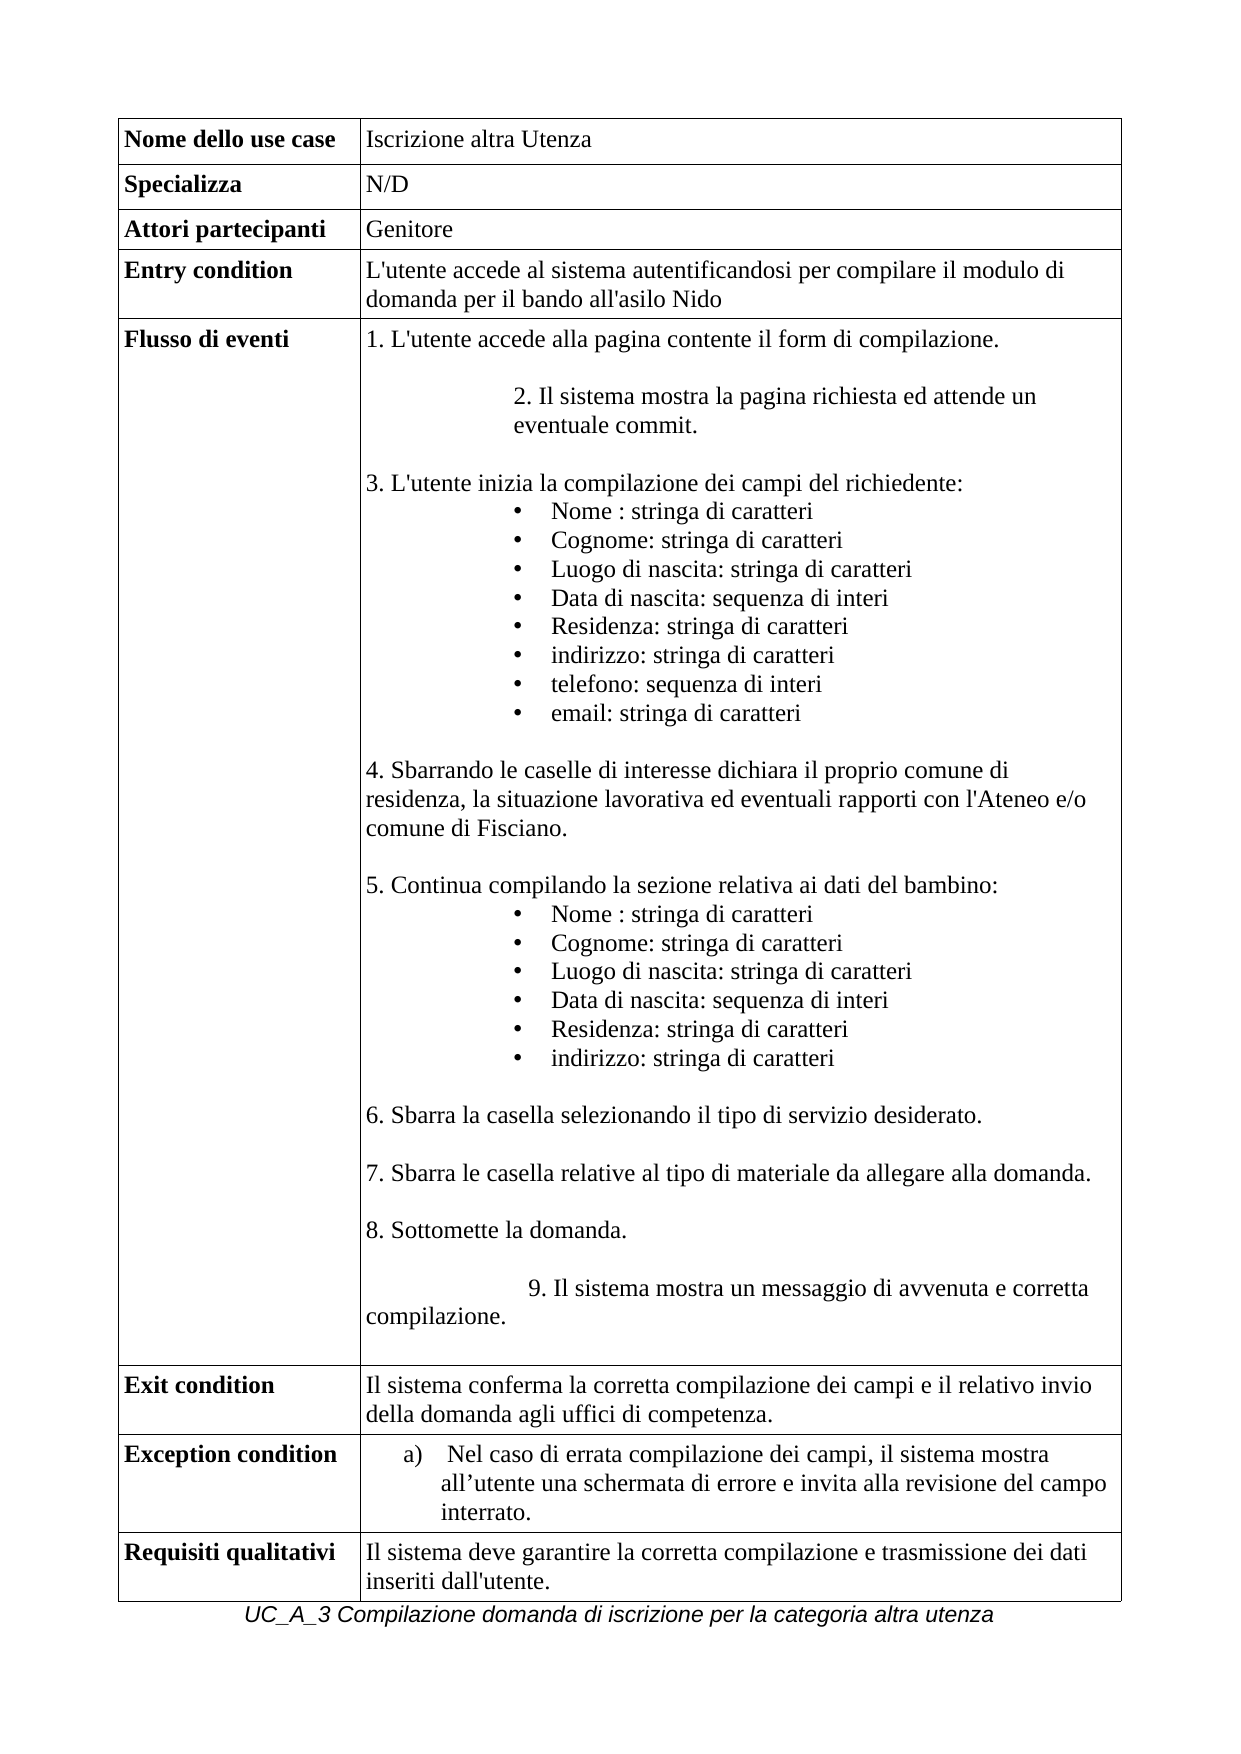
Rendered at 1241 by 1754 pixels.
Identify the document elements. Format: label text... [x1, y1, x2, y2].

table_header Nome dello use case [119, 119, 360, 163]
table_cell Nel caso di errata compilazione dei campi, il sistema mostra all’utente una schermata di errore e invita alla revisione del campo interrato. [361, 1435, 1121, 1532]
table_cell N/D [361, 165, 1121, 209]
table_cell Exception condition [119, 1435, 360, 1532]
table_cell Entry condition [119, 250, 360, 318]
table_cell Il sistema deve garantire la corretta compilazione e trasmissione dei dati inseriti dall'utente. [361, 1533, 1121, 1601]
table_cell Il sistema conferma la corretta compilazione dei campi e il relativo invio della domanda agli uffici di competenza. [361, 1366, 1121, 1434]
table_cell Attori partecipanti [119, 210, 360, 249]
text UC_A_3 Compilazione domanda di iscrizione per la categoria altra utenza [118, 1601, 1122, 1627]
table_cell Genitore [361, 210, 1121, 249]
table_cell Flusso di eventi [119, 319, 360, 1365]
table_cell L'utente accede alla pagina contente il form di compilazione. Il sistema mostra la pagina richiesta ed attende un eventuale commit. L'utente inizia la compilazione dei campi del richiedente: Nome : stringa di caratteri Cognome: stringa di caratteri Luogo di nascita: stringa di caratteri Data di nascita: sequenza di interi Residenza: stringa di caratteri indirizzo: stringa di caratteri telefono: sequenza di interi email: stringa di caratteri 4. Sbarrando le caselle di interesse dichiara il proprio comune di residenza, la situazione lavorativa ed eventuali rapporti con l'Ateneo e/o comune di Fisciano. 5. Continua compilando la sezione relativa ai dati del bambino: Nome : stringa di caratteri Cognome: stringa di caratteri Luogo di nascita: stringa di caratteri Data di nascita: sequenza di interi Residenza: stringa di caratteri indirizzo: stringa di caratteri 6. Sbarra la casella selezionando il tipo di servizio desiderato. 7. Sbarra le casella relative al tipo di materiale da allegare alla domanda. 8. Sottomette la domanda. 9. Il sistema mostra un messaggio di avvenuta e corretta compilazione. [361, 319, 1121, 1365]
table_cell Requisiti qualitativi [119, 1533, 360, 1601]
table_cell Specializza [119, 165, 360, 209]
table_cell Exit condition [119, 1366, 360, 1434]
table_cell L'utente accede al sistema autentificandosi per compilare il modulo di domanda per il bando all'asilo Nido [361, 250, 1121, 318]
table_header Iscrizione altra Utenza [361, 119, 1121, 163]
